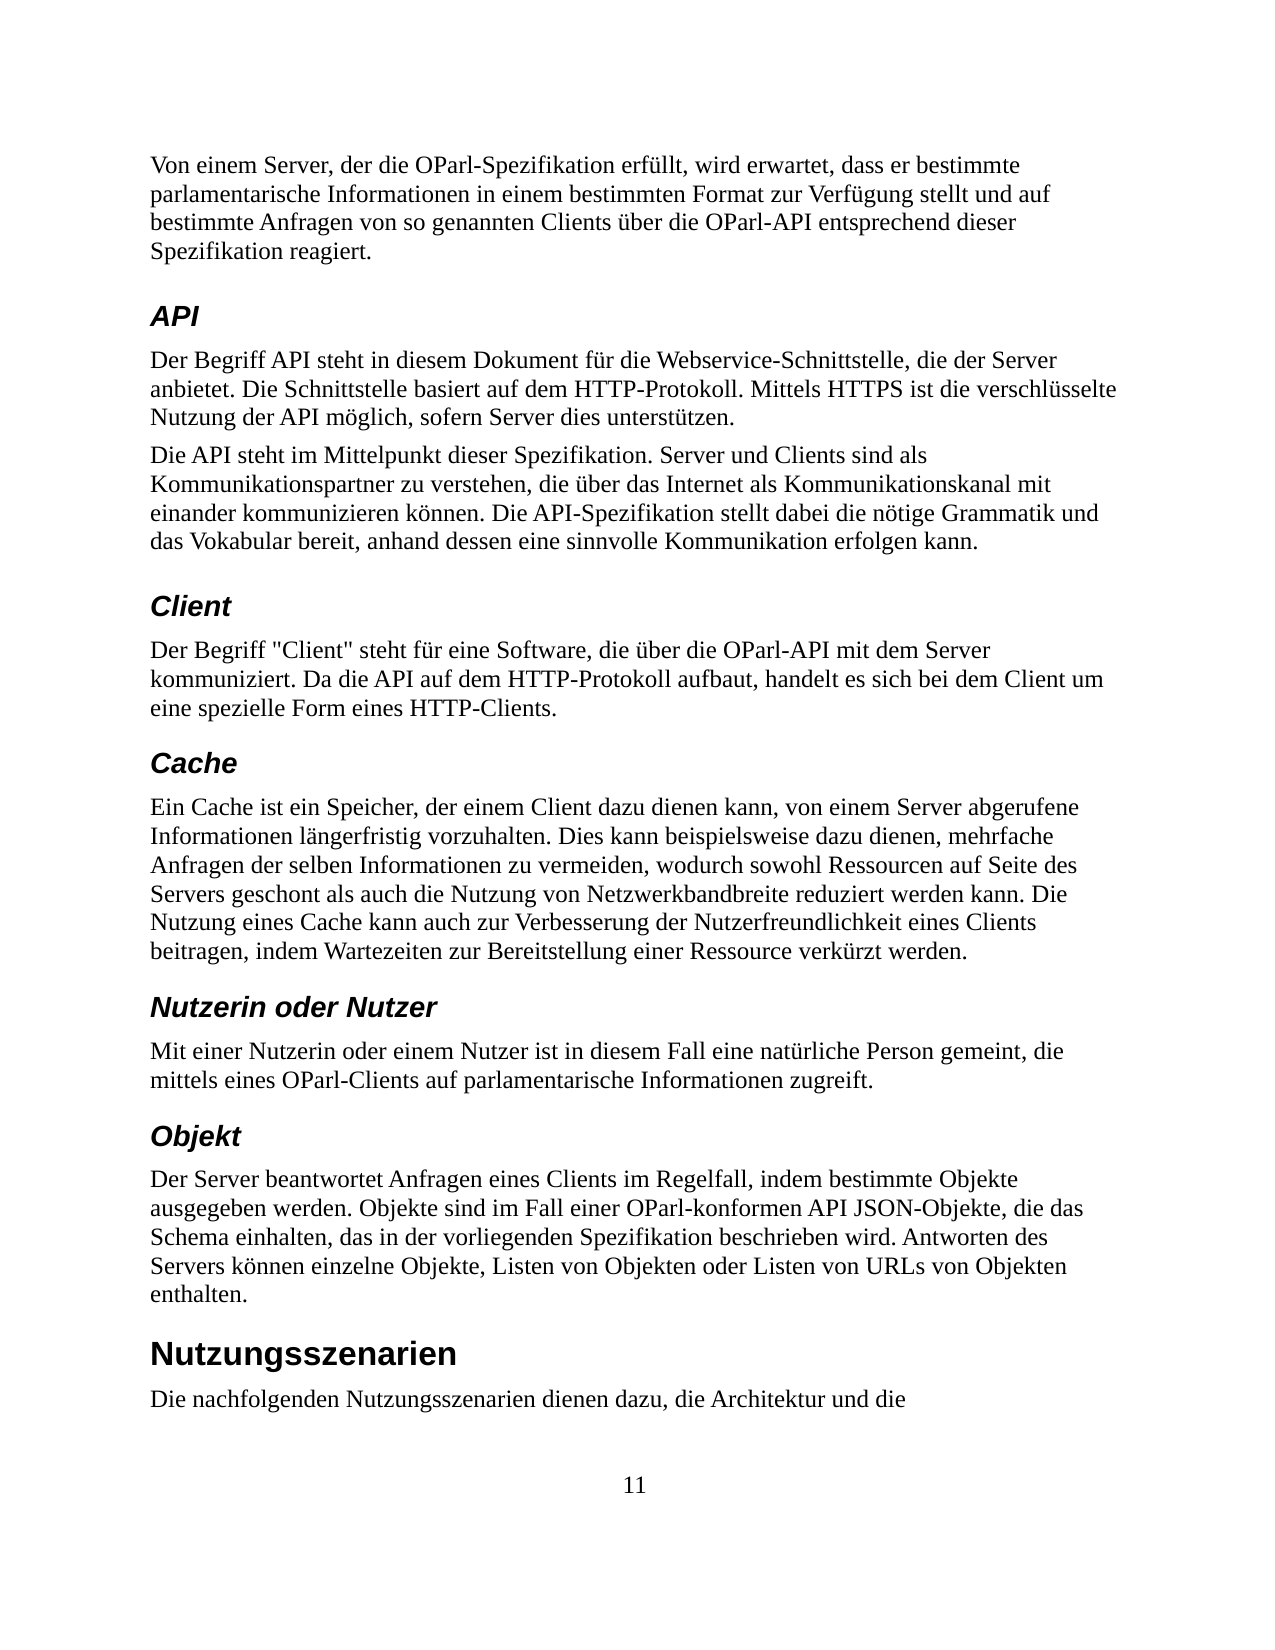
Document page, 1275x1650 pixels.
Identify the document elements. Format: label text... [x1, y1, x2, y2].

subtitle Nutzerin oder Nutzer [150, 990, 1125, 1023]
subtitle Nutzungsszenarien [150, 1333, 1125, 1372]
text Die nachfolgenden Nutzungsszenarien dienen dazu, die Architektur und die [150, 1384, 1125, 1413]
subtitle Cache [150, 746, 1125, 780]
subtitle Objekt [150, 1118, 1125, 1152]
subtitle API [150, 299, 1125, 332]
text Die API steht im Mittelpunkt dieser Spezifikation. Server und Clients sind als Kommunikationspartner zu verstehen, die über das Internet als Kommunikationskanal mit einander kommunizieren können. Die API-Spezifikation stellt dabei die nötige Grammatik und das Vokabular bereit, anhand dessen eine sinnvolle Kommunikation erfolgen kann. [150, 440, 1125, 555]
text Von einem Server, der die OParl-Spezifikation erfüllt, wird erwartet, dass er bestimmte parlamentarische Informationen in einem bestimmten Format zur Verfügung stellt und auf bestimmte Anfragen von so genannten Clients über die OParl-API entsprechend dieser Spezifikation reagiert. [150, 150, 1125, 265]
text Der Begriff API steht in diesem Dokument für die Webservice-Schnittstelle, die der Server anbietet. Die Schnittstelle basiert auf dem HTTP-Protokoll. Mittels HTTPS ist die verschlüsselte Nutzung der API möglich, sofern Server dies unterstützen. [150, 345, 1125, 431]
text Ein Cache ist ein Speicher, der einem Client dazu dienen kann, von einem Server abgerufene Informationen längerfristig vorzuhalten. Dies kann beispielsweise dazu dienen, mehrfache Anfragen der selben Informationen zu vermeiden, wodurch sowohl Ressourcen auf Seite des Servers geschont als auch die Nutzung von Netzwerkbandbreite reduziert werden kann. Die Nutzung eines Cache kann auch zur Verbesserung der Nutzerfreundlichkeit eines Clients beitragen, indem Wartezeiten zur Bereitstellung einer Ressource verkürzt werden. [150, 792, 1125, 965]
text Mit einer Nutzerin oder einem Nutzer ist in diesem Fall eine natürliche Person gemeint, die mittels eines OParl-Clients auf parlamentarische Informationen zugreift. [150, 1036, 1125, 1093]
text Der Begriff "Client" steht für eine Software, die über die OParl-API mit dem Server kommuniziert. Da die API auf dem HTTP-Protokoll aufbaut, handelt es sich bei dem Client um eine spezielle Form eines HTTP-Clients. [150, 635, 1125, 721]
text Der Server beantwortet Anfragen eines Clients im Regelfall, indem bestimmte Objekte ausgegeben werden. Objekte sind im Fall einer OParl-konformen API JSON-Objekte, die das Schema einhalten, das in der vorliegenden Spezifikation beschrieben wird. Antworten des Servers können einzelne Objekte, Listen von Objekten oder Listen von URLs von Objekten enthalten. [150, 1164, 1125, 1308]
subtitle Client [150, 589, 1125, 623]
